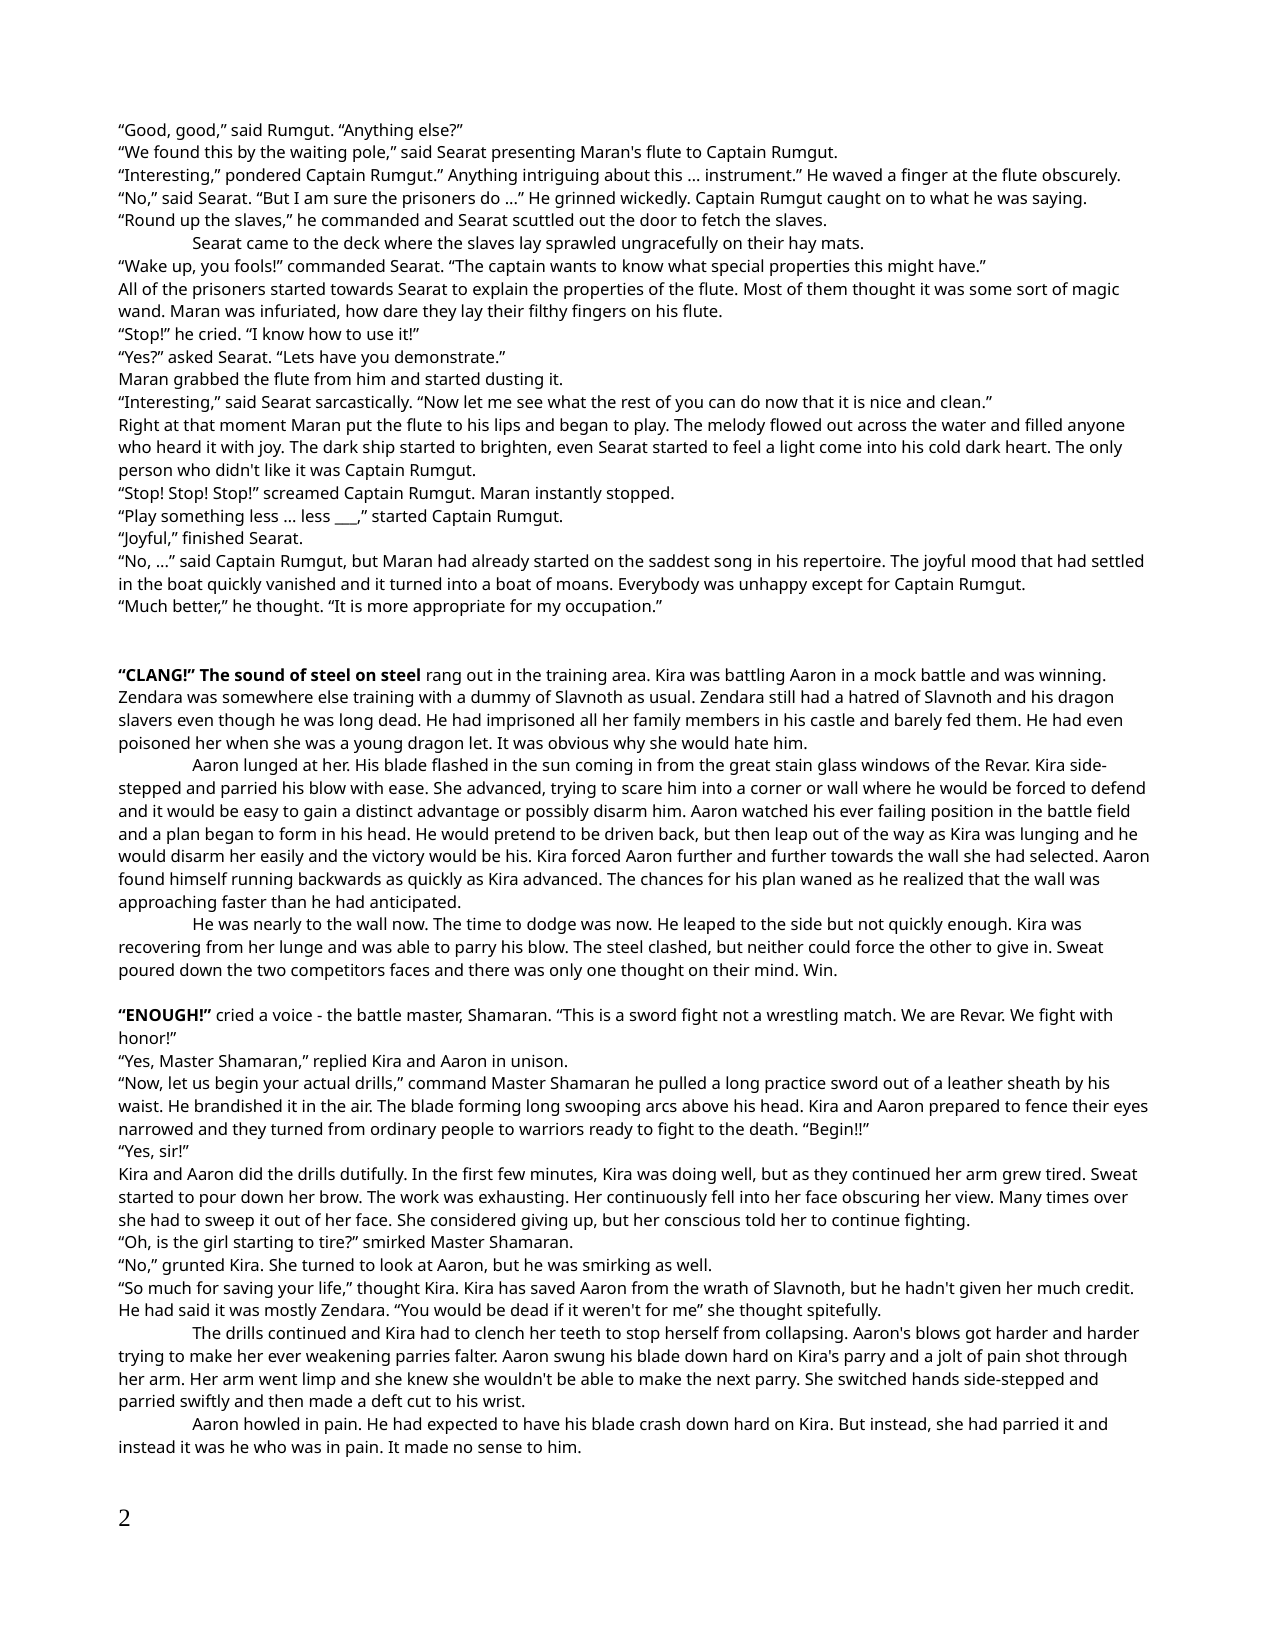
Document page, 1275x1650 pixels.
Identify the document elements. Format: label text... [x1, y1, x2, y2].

text The drills continued and Kira had to clench her teeth to stop herself from collapsing. Aaron's blows got harder and harder trying to make her ever weakening parries falter. Aaron swung his blade down hard on Kira's parry and a jolt of pain shot through her arm. Her arm went limp and she knew she wouldn't be able to make the next parry. She switched hands side-stepped and parried swiftly and then made a deft cut to his wrist. [118, 1322, 1157, 1412]
text “Wake up, you fools!” commanded Searat. “The captain wants to know what special properties this might have.” [118, 254, 1157, 277]
text He was nearly to the wall now. The time to dodge was now. He leaped to the side but not quickly enough. Kira was recovering from her lunge and was able to parry his blow. The steel clashed, but neither could force the other to give in. Sweat poured down the two competitors faces and there was only one thought on their mind. Win. [118, 913, 1157, 981]
text “Now, let us begin your actual drills,” command Master Shamaran he pulled a long practice sword out of a leather sheath by his waist. He brandished it in the air. The blade forming long swooping arcs above his head. Kira and Aaron prepared to fence their eyes narrowed and they turned from ordinary people to warriors ready to fight to the death. “Begin!!” [118, 1072, 1157, 1140]
text “Interesting,” pondered Captain Rumgut.” Anything intriguing about this … instrument.” He waved a finger at the flute obscurely. [118, 163, 1157, 186]
text “Play something less … less ___,” started Captain Rumgut. [118, 504, 1157, 527]
text “ENOUGH!” cried a voice - the battle master, Shamaran. “This is a sword fight not a wrestling match. We are Revar. We fight with honor!” [118, 1004, 1157, 1049]
text “Yes, sir!” [118, 1140, 1157, 1163]
text “Yes?” asked Searat. “Lets have you demonstrate.” [118, 345, 1157, 368]
text “No, ...” said Captain Rumgut, but Maran had already started on the saddest song in his repertoire. The joyful mood that had settled in the boat quickly vanished and it turned into a boat of moans. Everybody was unhappy except for Captain Rumgut. [118, 549, 1157, 595]
text Maran grabbed the flute from him and started dusting it. [118, 368, 1157, 391]
text “No,” said Searat. “But I am sure the prisoners do ...” He grinned wickedly. Captain Rumgut caught on to what he was saying. [118, 186, 1157, 209]
text All of the prisoners started towards Searat to explain the properties of the flute. Most of them thought it was some sort of magic wand. Maran was infuriated, how dare they lay their filthy fingers on his flute. [118, 277, 1157, 322]
text “Good, good,” said Rumgut. “Anything else?” [118, 118, 1157, 141]
text “So much for saving your life,” thought Kira. Kira has saved Aaron from the wrath of Slavnoth, but he hadn't given her much credit. He had said it was mostly Zendara. “You would be dead if it weren't for me” she thought spitefully. [118, 1276, 1157, 1322]
text “Interesting,” said Searat sarcastically. “Now let me see what the rest of you can do now that it is nice and clean.” [118, 391, 1157, 413]
text “CLANG!” The sound of steel on steel rang out in the training area. Kira was battling Aaron in a mock battle and was winning. Zendara was somewhere else training with a dummy of Slavnoth as usual. Zendara still had a hatred of Slavnoth and his dragon slavers even though he was long dead. He had imprisoned all her family members in his castle and barely fed them. He had even poisoned her when she was a young dragon let. It was obvious why she would hate him. [118, 663, 1157, 754]
text Aaron lunged at her. His blade flashed in the sun coming in from the great stain glass windows of the Revar. Kira side-stepped and parried his blow with ease. She advanced, trying to scare him into a corner or wall where he would be forced to defend and it would be easy to gain a distinct advantage or possibly disarm him. Aaron watched his ever failing position in the battle field and a plan began to form in his head. He would pretend to be driven back, but then leap out of the way as Kira was lunging and he would disarm her easily and the victory would be his. Kira forced Aaron further and further towards the wall she had selected. Aaron found himself running backwards as quickly as Kira advanced. The chances for his plan waned as he realized that the wall was approaching faster than he had anticipated. [118, 754, 1157, 913]
text “No,” grunted Kira. She turned to look at Aaron, but he was smirking as well. [118, 1253, 1157, 1276]
text “Yes, Master Shamaran,” replied Kira and Aaron in unison. [118, 1049, 1157, 1072]
text “Stop!” he cried. “I know how to use it!” [118, 322, 1157, 345]
text “Oh, is the girl starting to tire?” smirked Master Shamaran. [118, 1231, 1157, 1253]
text “Stop! Stop! Stop!” screamed Captain Rumgut. Maran instantly stopped. [118, 481, 1157, 504]
text Right at that moment Maran put the flute to his lips and began to play. The melody flowed out across the water and filled anyone who heard it with joy. The dark ship started to brighten, even Searat started to feel a light come into his cold dark heart. The only person who didn't like it was Captain Rumgut. [118, 413, 1157, 481]
text “Round up the slaves,” he commanded and Searat scuttled out the door to fetch the slaves. [118, 209, 1157, 232]
text Searat came to the deck where the slaves lay sprawled ungracefully on their hay mats. [118, 232, 1157, 254]
text Aaron howled in pain. He had expected to have his blade crash down hard on Kira. But instead, she had parried it and instead it was he who was in pain. It made no sense to him. [118, 1412, 1157, 1458]
text “Joyful,” finished Searat. [118, 527, 1157, 549]
text Kira and Aaron did the drills dutifully. In the first few minutes, Kira was doing well, but as they continued her arm grew tired. Sweat started to pour down her brow. The work was exhausting. Her continuously fell into her face obscuring her view. Many times over she had to sweep it out of her face. She considered giving up, but her conscious told her to continue fighting. [118, 1163, 1157, 1231]
text “Much better,” he thought. “It is more appropriate for my occupation.” [118, 595, 1157, 618]
text “We found this by the waiting pole,” said Searat presenting Maran's flute to Captain Rumgut. [118, 141, 1157, 163]
